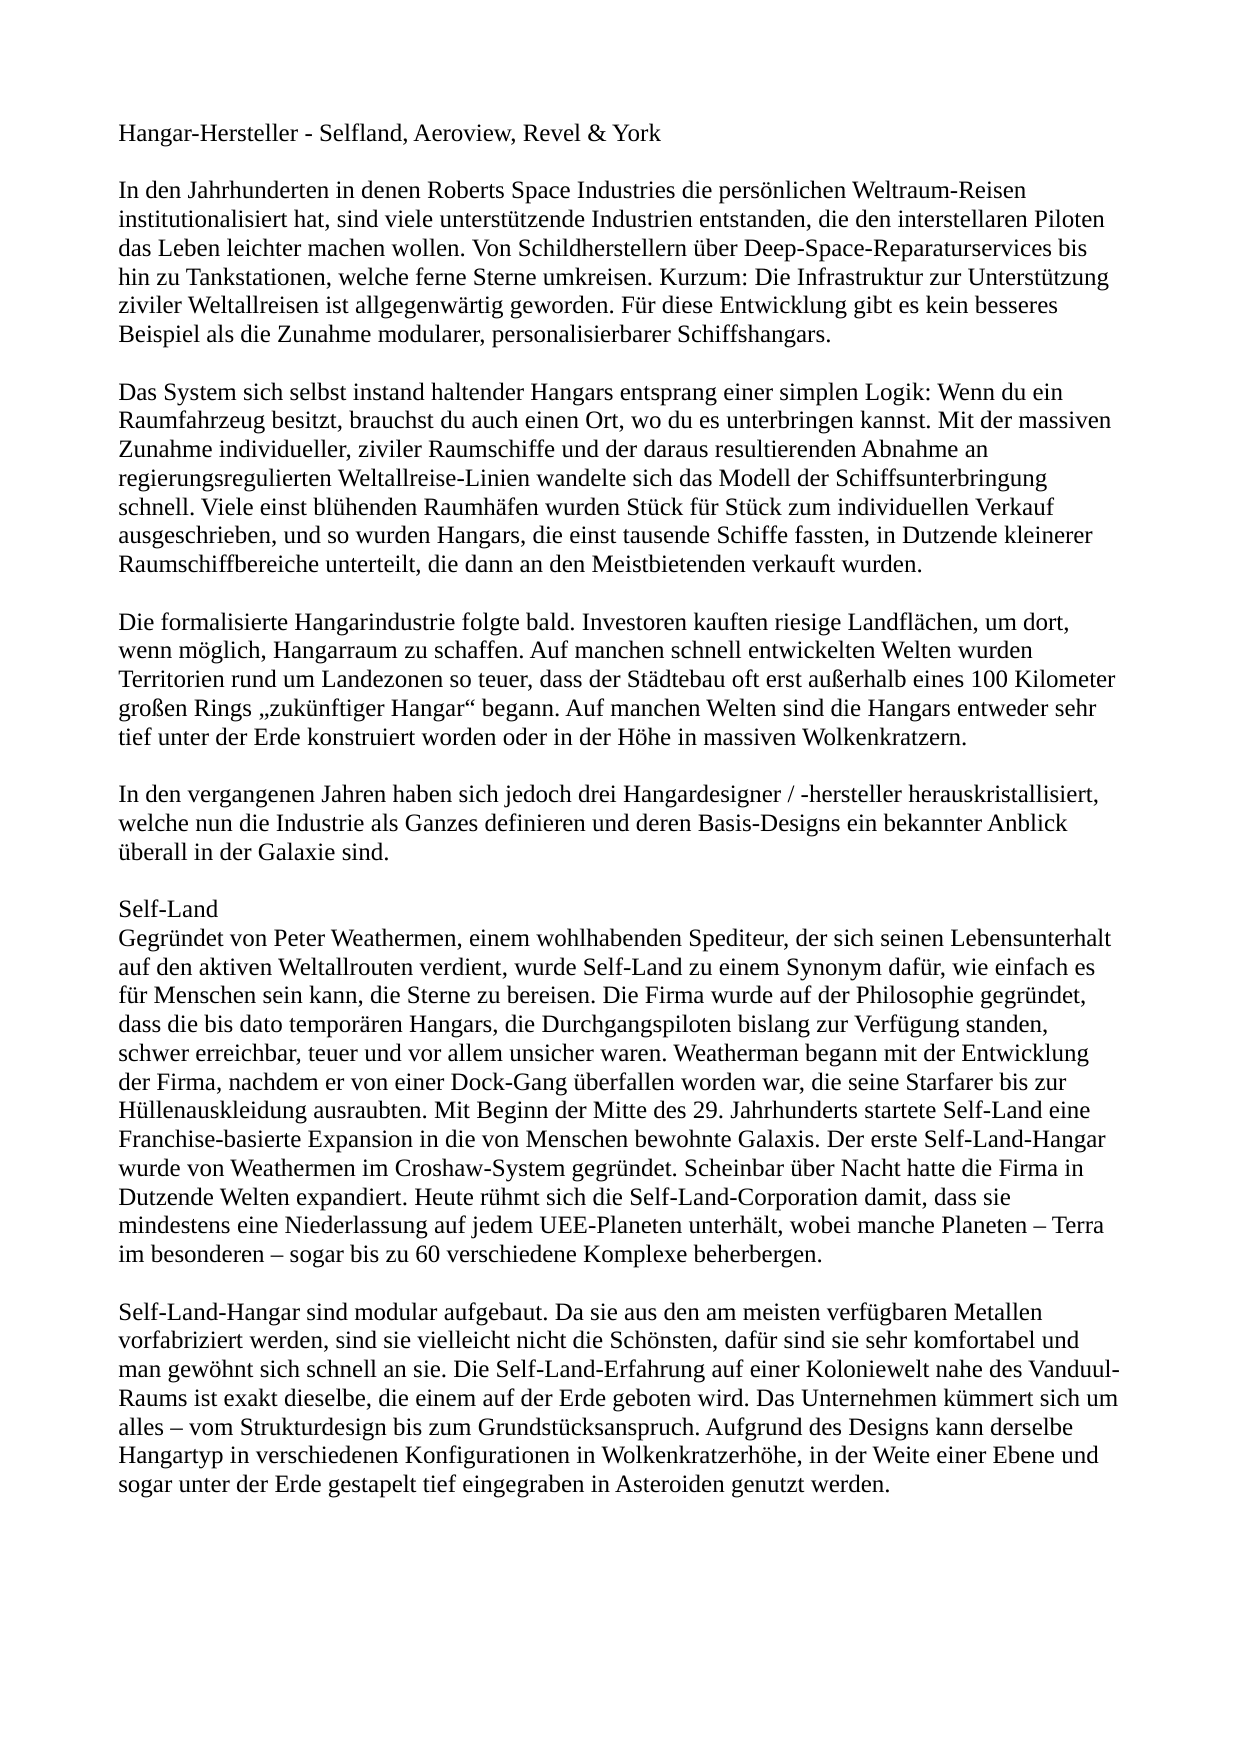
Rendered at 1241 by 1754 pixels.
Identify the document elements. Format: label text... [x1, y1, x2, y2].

text Gegründet von Peter Weathermen, einem wohlhabenden Spediteur, der sich seinen Lebensunterhalt auf den aktiven Weltallrouten verdient, wurde Self-Land zu einem Synonym dafür, wie einfach es für Menschen sein kann, die Sterne zu bereisen. Die Firma wurde auf der Philosophie gegründet, dass die bis dato temporären Hangars, die Durchgangspiloten bislang zur Verfügung standen, schwer erreichbar, teuer und vor allem unsicher waren. Weatherman begann mit der Entwicklung der Firma, nachdem er von einer Dock-Gang überfallen worden war, die seine Starfarer bis zur Hüllenauskleidung ausraubten. Mit Beginn der Mitte des 29. Jahrhunderts startete Self-Land eine Franchise-basierte Expansion in die von Menschen bewohnte Galaxis. Der erste Self-Land-Hangar wurde von Weathermen im Croshaw-System gegründet. Scheinbar über Nacht hatte die Firma in Dutzende Welten expandiert. Heute rühmt sich die Self-Land-Corporation damit, dass sie mindestens eine Niederlassung auf jedem UEE-Planeten unterhält, wobei manche Planeten – Terra im besonderen – sogar bis zu 60 verschiedene Komplexe beherbergen. [118, 923, 1122, 1268]
text In den Jahrhunderten in denen Roberts Space Industries die persönlichen Weltraum-Reisen institutionalisiert hat, sind viele unterstützende Industrien entstanden, die den interstellaren Piloten das Leben leichter machen wollen. Von Schildherstellern über Deep-Space-Reparaturservices bis hin zu Tankstationen, welche ferne Sterne umkreisen. Kurzum: Die Infrastruktur zur Unterstützung ziviler Weltallreisen ist allgegenwärtig geworden. Für diese Entwicklung gibt es kein besseres Beispiel als die Zunahme modularer, personalisierbarer Schiffshangars. [118, 176, 1122, 348]
text In den vergangenen Jahren haben sich jedoch drei Hangardesigner / -hersteller herauskristallisiert, welche nun die Industrie als Ganzes definieren und deren Basis-Designs ein bekannter Anblick überall in der Galaxie sind. [118, 779, 1122, 866]
text Das System sich selbst instand haltender Hangars entsprang einer simplen Logik: Wenn du ein Raumfahrzeug besitzt, brauchst du auch einen Ort, wo du es unterbringen kannst. Mit der massiven Zunahme individueller, ziviler Raumschiffe und der daraus resultierenden Abnahme an regierungsregulierten Weltallreise-Linien wandelte sich das Modell der Schiffsunterbringung schnell. Viele einst blühenden Raumhäfen wurden Stück für Stück zum individuellen Verkauf ausgeschrieben, und so wurden Hangars, die einst tausende Schiffe fassten, in Dutzende kleinerer Raumschiffbereiche unterteilt, die dann an den Meistbietenden verkauft wurden. [118, 377, 1122, 578]
text Self-Land-Hangar sind modular aufgebaut. Da sie aus den am meisten verfügbaren Metallen vorfabriziert werden, sind sie vielleicht nicht die Schönsten, dafür sind sie sehr komfortabel und man gewöhnt sich schnell an sie. Die Self-Land-Erfahrung auf einer Koloniewelt nahe des Vanduul-Raums ist exakt dieselbe, die einem auf der Erde geboten wird. Das Unternehmen kümmert sich um alles – vom Strukturdesign bis zum Grundstücksanspruch. Aufgrund des Designs kann derselbe Hangartyp in verschiedenen Konfigurationen in Wolkenkratzerhöhe, in der Weite einer Ebene und sogar unter der Erde gestapelt tief eingegraben in Asteroiden genutzt werden. [118, 1297, 1122, 1498]
text Die formalisierte Hangarindustrie folgte bald. Investoren kauften riesige Landflächen, um dort, wenn möglich, Hangarraum zu schaffen. Auf manchen schnell entwickelten Welten wurden Territorien rund um Landezonen so teuer, dass der Städtebau oft erst außerhalb eines 100 Kilometer großen Rings „zukünftiger Hangar“ begann. Auf manchen Welten sind die Hangars entweder sehr tief unter der Erde konstruiert worden oder in der Höhe in massiven Wolkenkratzern. [118, 607, 1122, 751]
text Self-Land [118, 894, 1122, 923]
text Hangar-Hersteller - Selfland, Aeroview, Revel & York [118, 118, 1122, 147]
